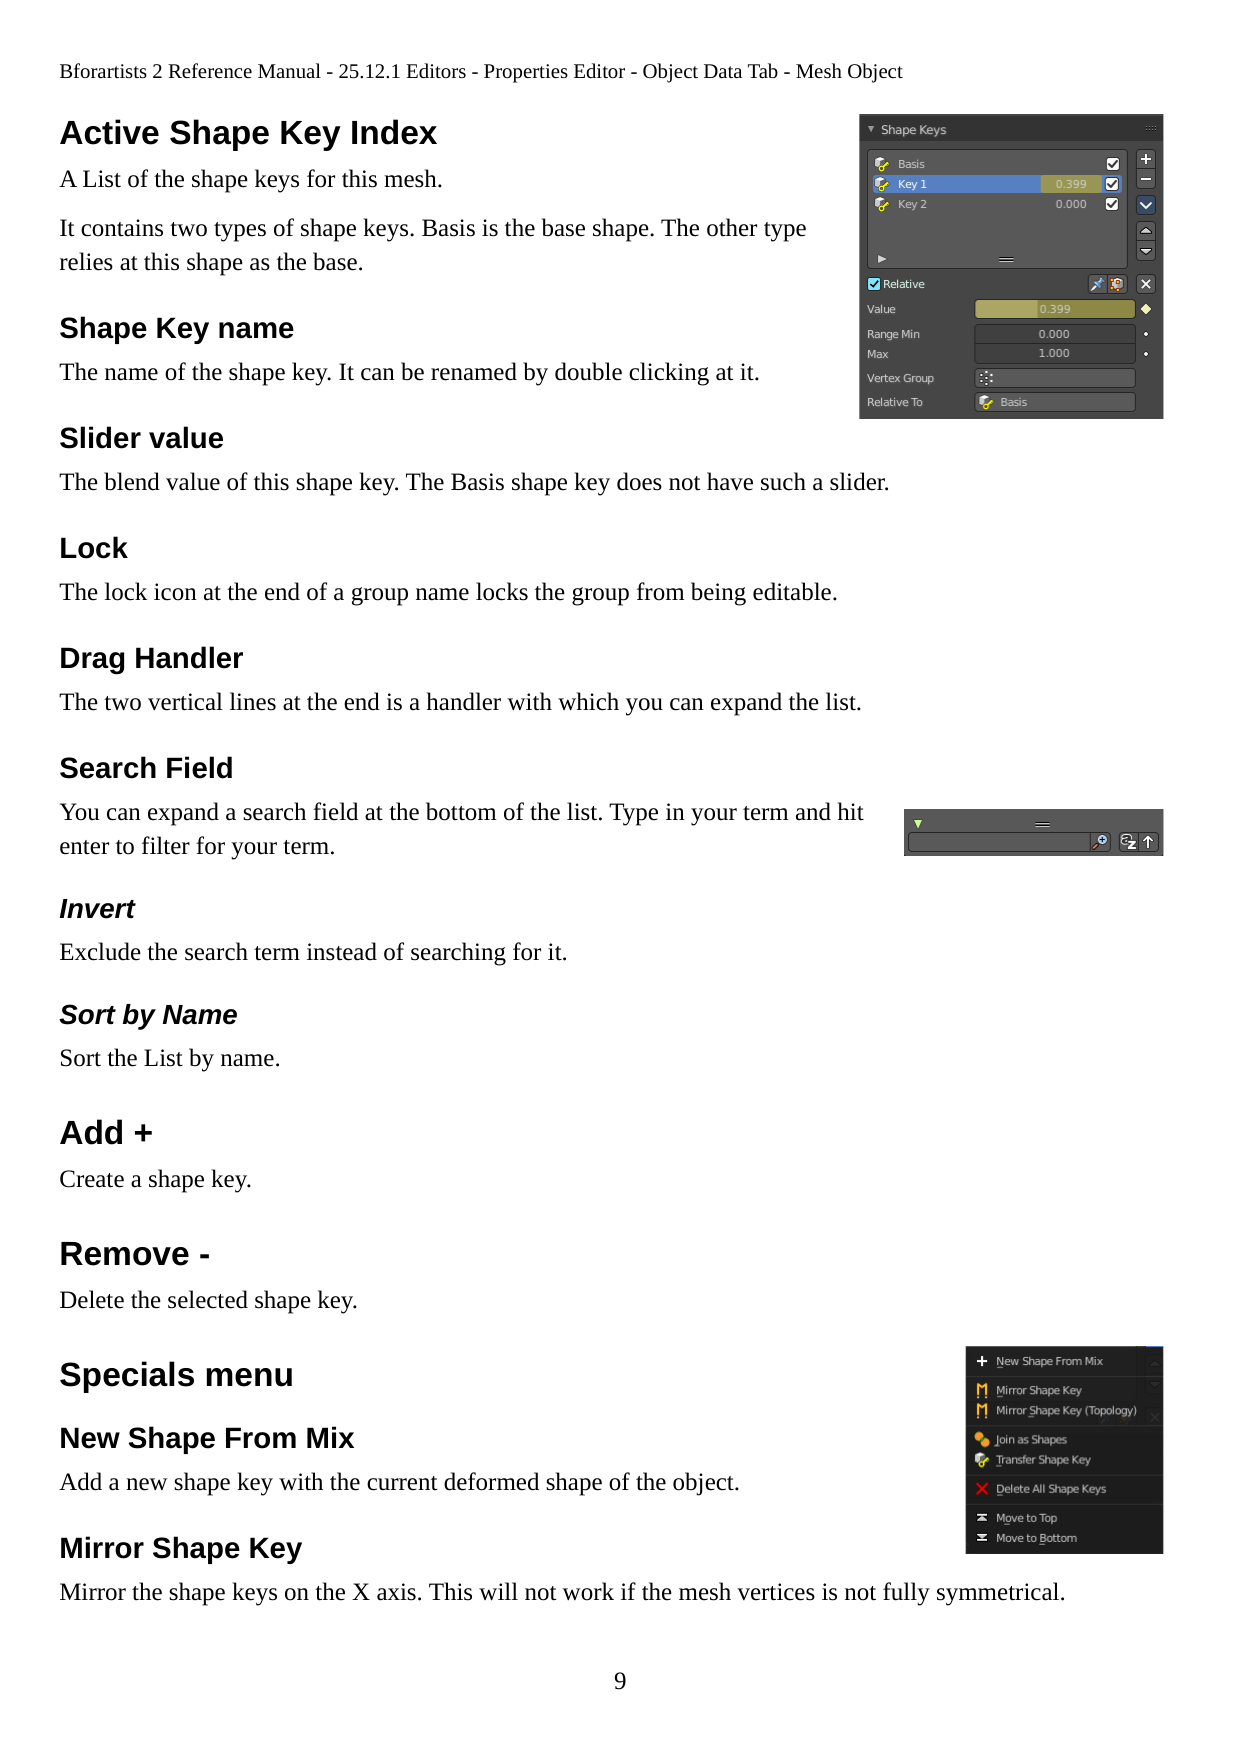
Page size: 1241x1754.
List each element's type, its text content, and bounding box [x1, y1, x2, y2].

subtitle Sort by Name [59, 999, 1181, 1031]
subtitle [1164, 311, 1181, 345]
subtitle Mirror Shape Key [59, 1531, 1181, 1564]
subtitle Specials menu [59, 1355, 965, 1394]
text The two vertical lines at the end is a handler with which you can expand the list. [59, 687, 1181, 716]
text Sort the List by name. [59, 1043, 1181, 1072]
subtitle New Shape From Mix [59, 1421, 965, 1454]
text The lock icon at the end of a group name locks the group from being editable. [59, 577, 1181, 606]
subtitle Active Shape Key Index [59, 113, 1181, 151]
picture [965, 1346, 1164, 1554]
subtitle Slider value [59, 421, 1181, 454]
text Delete the selected shape key. [59, 1285, 1181, 1314]
text The name of the shape key. It can be renamed by double clicking at it. [59, 357, 859, 386]
picture [859, 114, 1164, 419]
subtitle Shape Key name [59, 311, 859, 345]
text Exclude the search term instead of searching for it. [59, 937, 1181, 966]
subtitle Invert [59, 893, 1181, 925]
text The blend value of this shape key. The Basis shape key does not have such a slider. [59, 467, 1181, 496]
subtitle Drag Handler [59, 641, 1181, 674]
picture [904, 809, 1164, 856]
subtitle Search Field [59, 751, 1181, 784]
text You can expand a search field at the bottom of the list. Type in your term and hit enter to filter for your term. [59, 797, 1181, 860]
text It contains two types of shape keys. Basis is the base shape. The other type relies at this shape as the base. [59, 213, 859, 276]
text Create a shape key. [59, 1164, 1181, 1193]
text Mirror the shape keys on the X axis. This will not work if the mesh vertices is not fully symmetrical. [59, 1577, 1181, 1606]
subtitle [1164, 1421, 1181, 1454]
subtitle Add + [59, 1113, 1181, 1152]
subtitle [1164, 1355, 1181, 1394]
text A List of the shape keys for this mesh. [59, 164, 859, 192]
subtitle Lock [59, 531, 1181, 564]
subtitle Remove - [59, 1234, 1181, 1273]
text Add a new shape key with the current deformed shape of the object. [59, 1467, 965, 1496]
